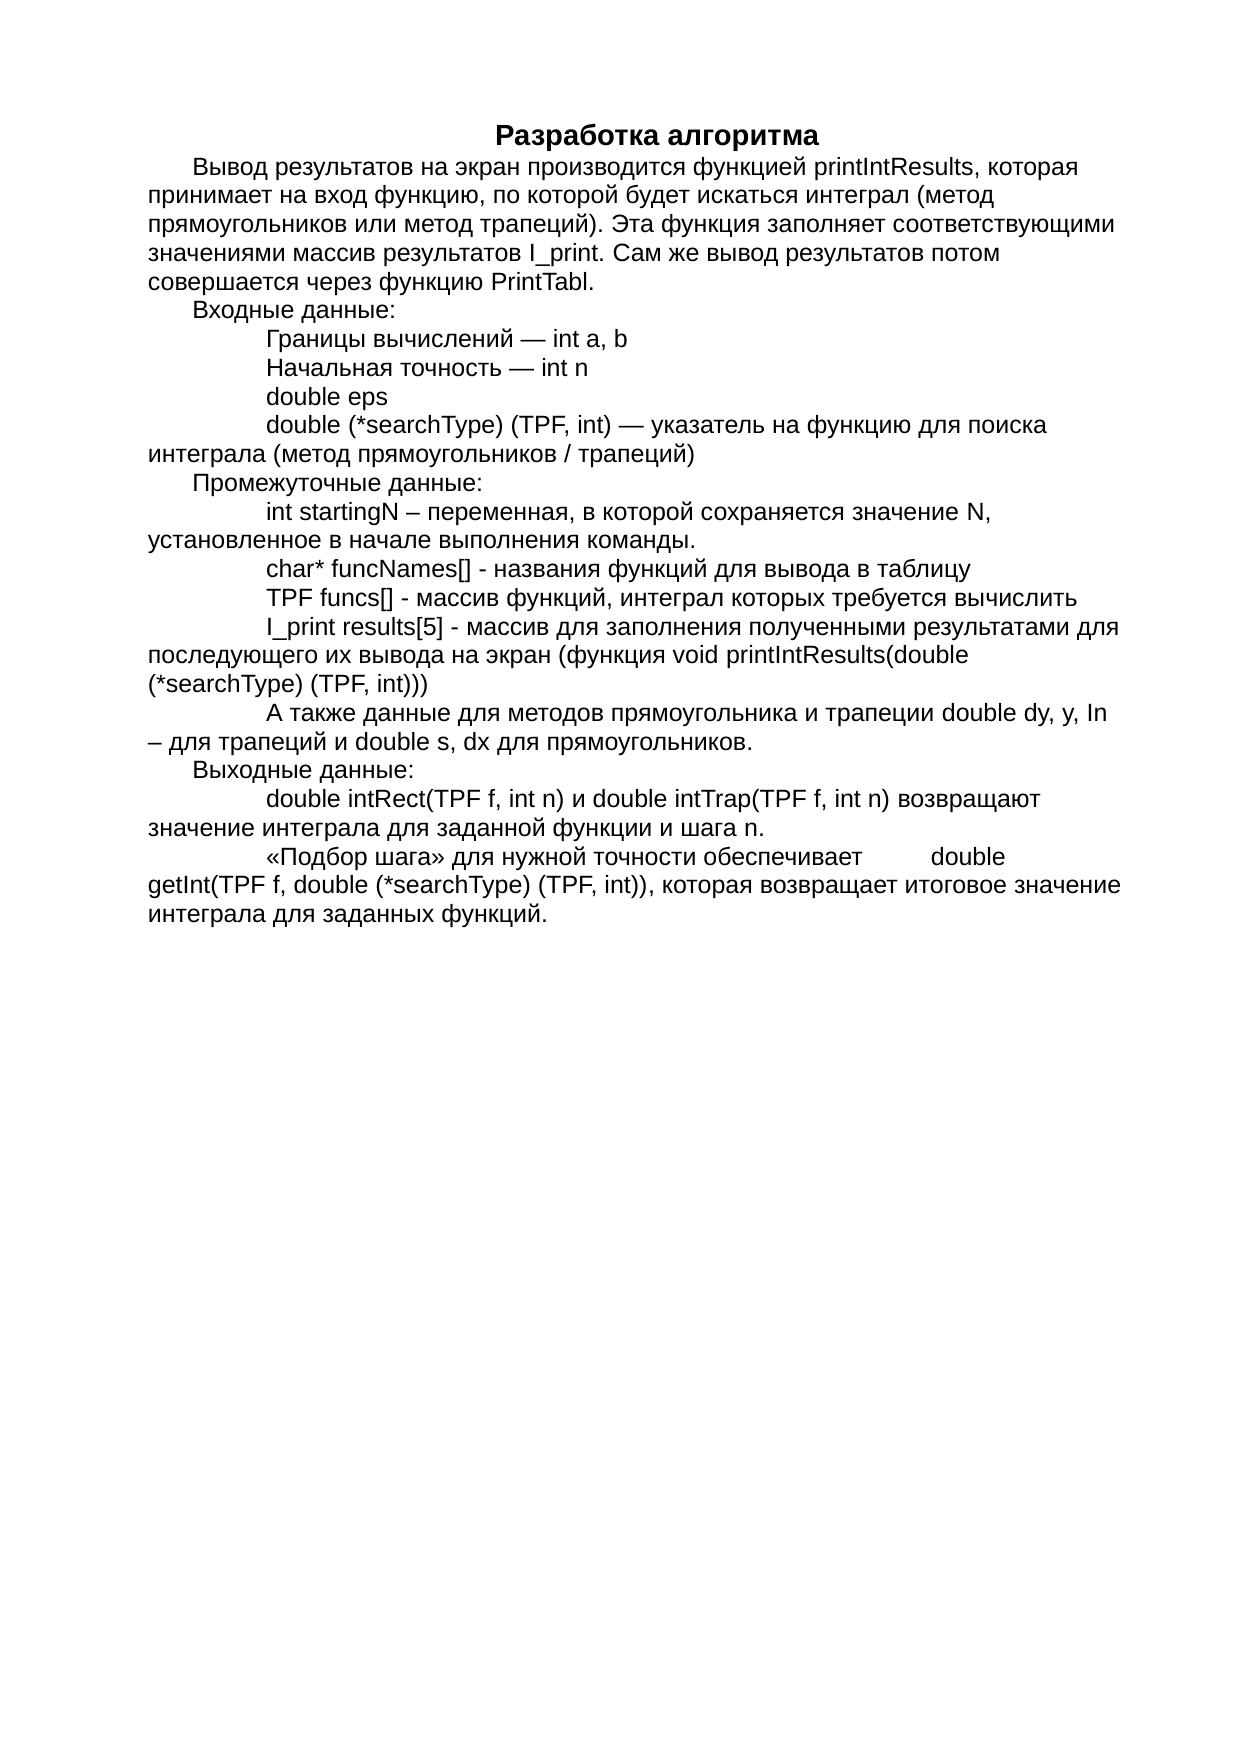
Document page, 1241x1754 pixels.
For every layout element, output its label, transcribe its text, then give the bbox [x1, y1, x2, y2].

text «Подбор шага» для нужной точности обеспечивает double getInt(TPF f, double (*searchType) (TPF, int)), которая возвращает итоговое значение интеграла для заданных функций. [148, 842, 1122, 928]
text Границы вычислений — int a, b [148, 324, 1122, 353]
text double eps [148, 382, 1122, 410]
text Промежуточные данные: [148, 468, 1122, 497]
text Выходные данные: [148, 755, 1122, 784]
text Вывод результатов на экран производится функцией printIntResults, которая принимает на вход функцию, по которой будет искаться интеграл (метод прямоугольников или метод трапеций). Эта функция заполняет соответствующими значениями массив результатов I_print. Сам же вывод результатов потом совершается через функцию PrintTabl. [148, 152, 1122, 295]
text double intRect(TPF f, int n) и double intTrap(TPF f, int n) возвращают значение интеграла для заданной функции и шага n. [148, 784, 1122, 842]
text Начальная точность — int n [148, 353, 1122, 382]
text Входные данные: [148, 295, 1122, 324]
text TPF funcs[] - массив функций, интеграл которых требуется вычислить [148, 583, 1122, 612]
text Разработка алгоритма [148, 118, 1122, 152]
text double (*searchType) (TPF, int) — указатель на функцию для поиска интеграла (метод прямоугольников / трапеций) [148, 410, 1122, 468]
text А также данные для методов прямоугольника и трапеции double dy, y, In – для трапеций и double s, dx для прямоугольников. [148, 698, 1122, 755]
text char* funcNames[] - названия функций для вывода в таблицу [148, 554, 1122, 583]
text int startingN – переменная, в которой сохраняется значение N, установленное в начале выполнения команды. [148, 497, 1122, 554]
text I_print results[5] - массив для заполнения полученными результатами для последующего их вывода на экран (функция void printIntResults(double (*searchType) (TPF, int))) [148, 612, 1122, 698]
